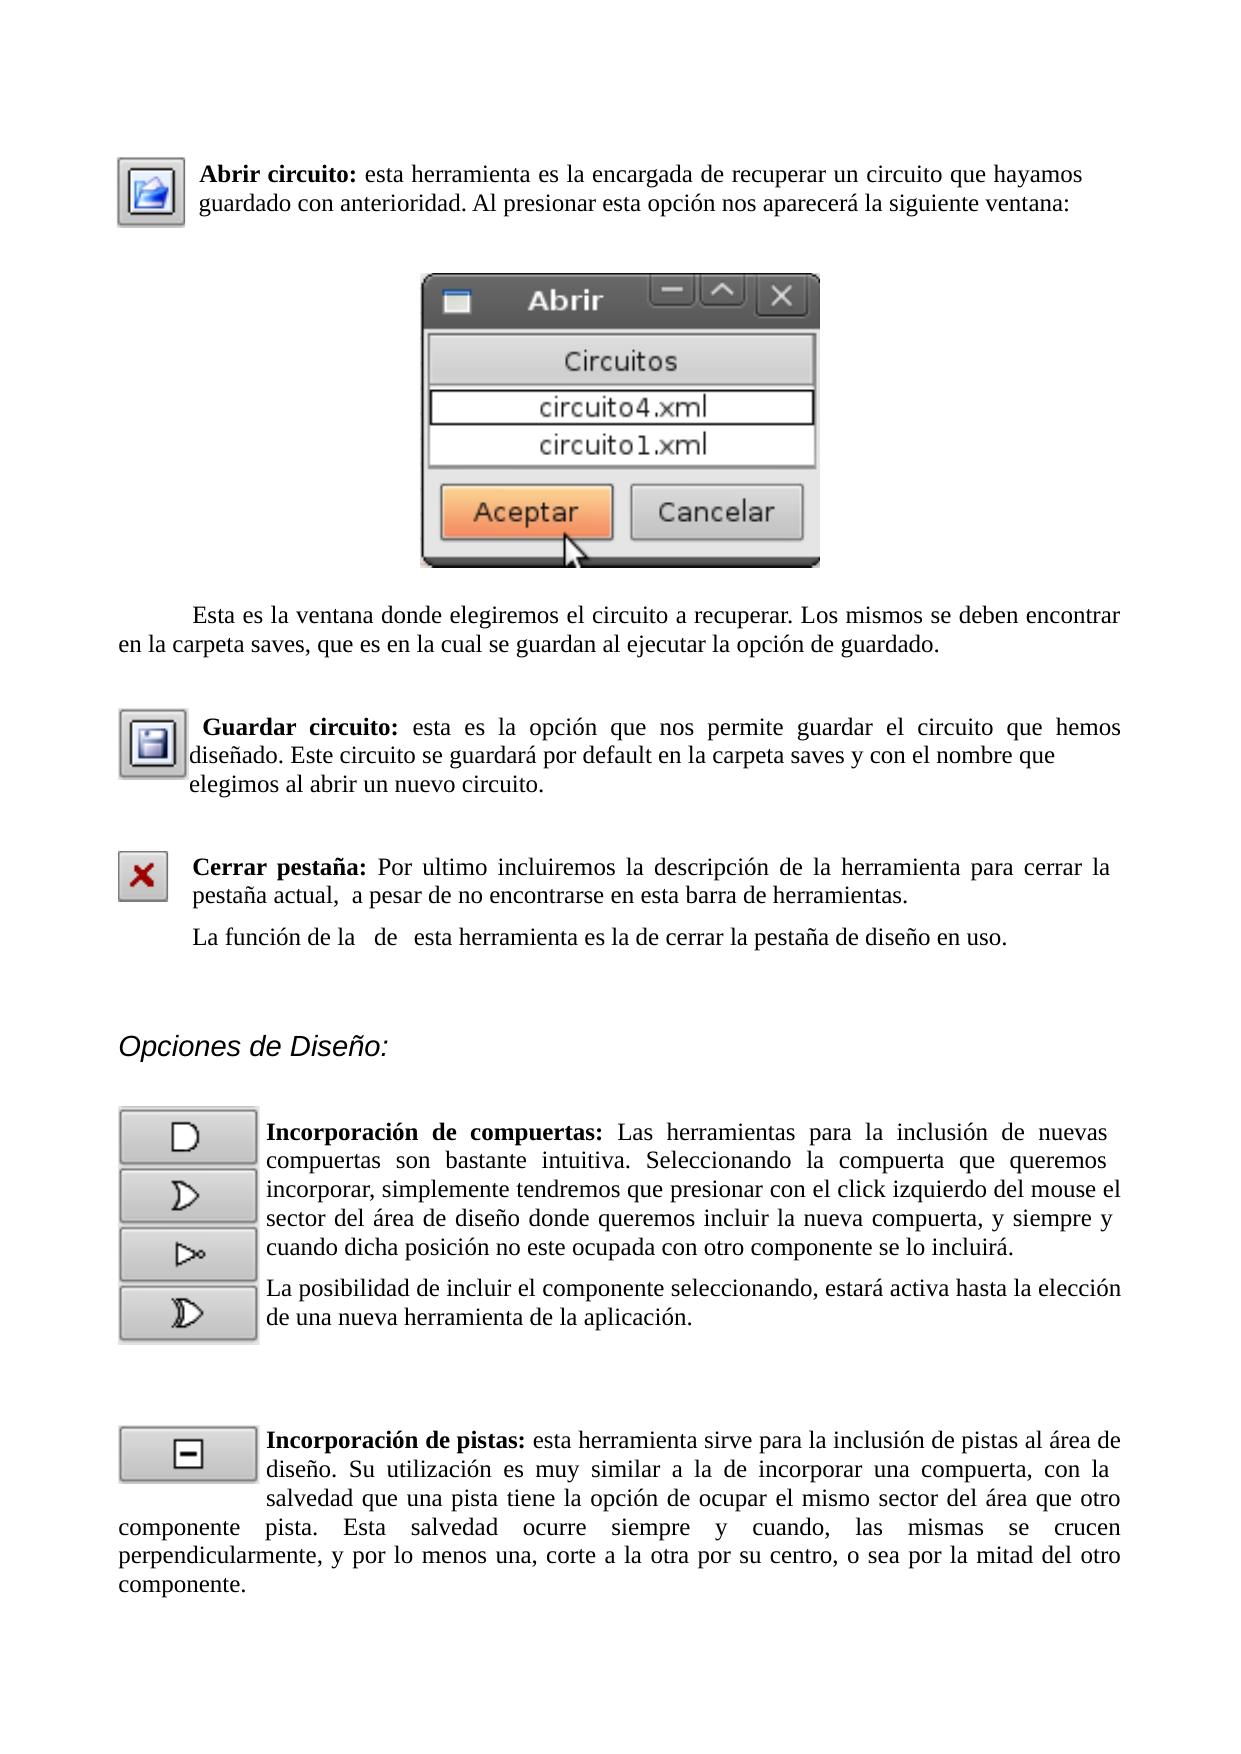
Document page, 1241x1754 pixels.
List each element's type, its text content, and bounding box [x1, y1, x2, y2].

picture [118, 851, 169, 902]
text La posibilidad de incluir el componente seleccionando, estará activa hasta la elección de una nueva herramienta de la aplicación. [260, 1273, 1122, 1330]
picture [118, 1106, 260, 1345]
picture [118, 1425, 260, 1484]
text Esta es la ventana donde elegiremos el circuito a recuperar. Los mismos se deben encontrar en la carpeta saves, que es en la cual se guardan al ejecutar la opción de guardado. [118, 601, 1122, 658]
text Cerrar pestaña: Por ultimo incluiremos la descripción de la herramienta para cerrar la pestaña actual, a pesar de no encontrarse en esta barra de herramientas. [118, 852, 1122, 909]
text La función de la de esta herramienta es la de cerrar la pestaña de diseño en uso. [118, 922, 1122, 951]
subtitle Opciones de Diseño: [118, 1029, 1122, 1063]
text Abrir circuito: esta herramienta es la encargada de recuperar un circuito que hayamos guardado con anterioridad. Al presionar esta opción nos aparecerá la siguiente ventana: [186, 159, 1122, 217]
text Incorporación de compuertas: Las herramientas para la inclusión de nuevas compuertas son bastante intuitiva. Seleccionando la compuerta que queremos incorporar, simplemente tendremos que presionar con el click izquierdo del mouse el sector del área de diseño donde queremos incluir la nueva compuerta, y siempre y cuando dicha posición no este ocupada con otro componente se lo incluirá. [260, 1117, 1122, 1260]
text Incorporación de pistas: esta herramienta sirve para la inclusión de pistas al área de diseño. Su utilización es muy similar a la de incorporar una compuerta, con la salvedad que una pista tiene la opción de ocupar el mismo sector del área que otro componente pista. Esta salvedad ocurre siempre y cuando, las mismas se crucen perpendicularmente, y por lo menos una, corte a la otra por su centro, o sea por la mitad del otro componente. [118, 1425, 1122, 1598]
text Guardar circuito: esta es la opción que nos permite guardar el circuito que hemos diseñado. Este circuito se guardará por default en la carpeta saves y con el nombre que elegimos al abrir un nuevo circuito. [118, 712, 1122, 798]
picture [420, 273, 820, 568]
picture [116, 157, 186, 228]
picture [118, 708, 189, 780]
